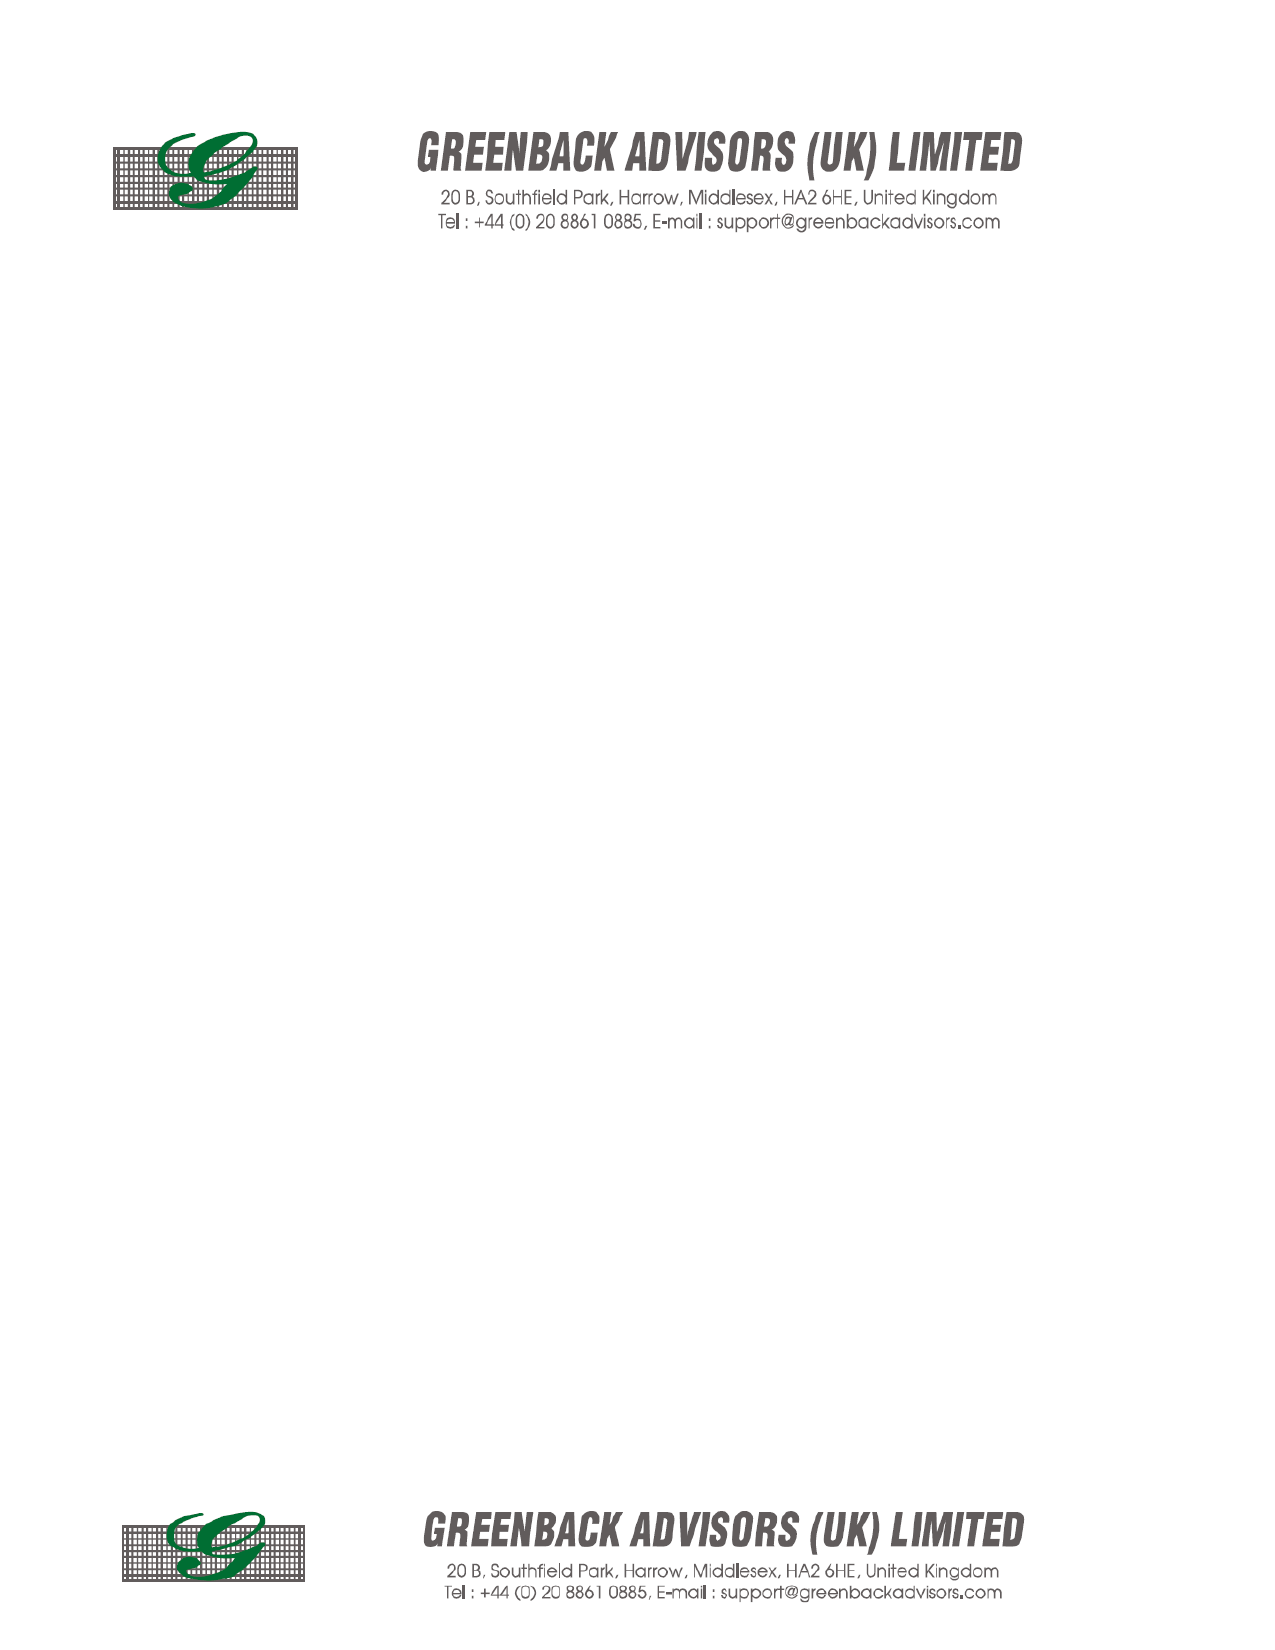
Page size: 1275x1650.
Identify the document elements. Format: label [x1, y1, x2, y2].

picture [68, 75, 1116, 241]
picture [77, 1460, 1117, 1610]
